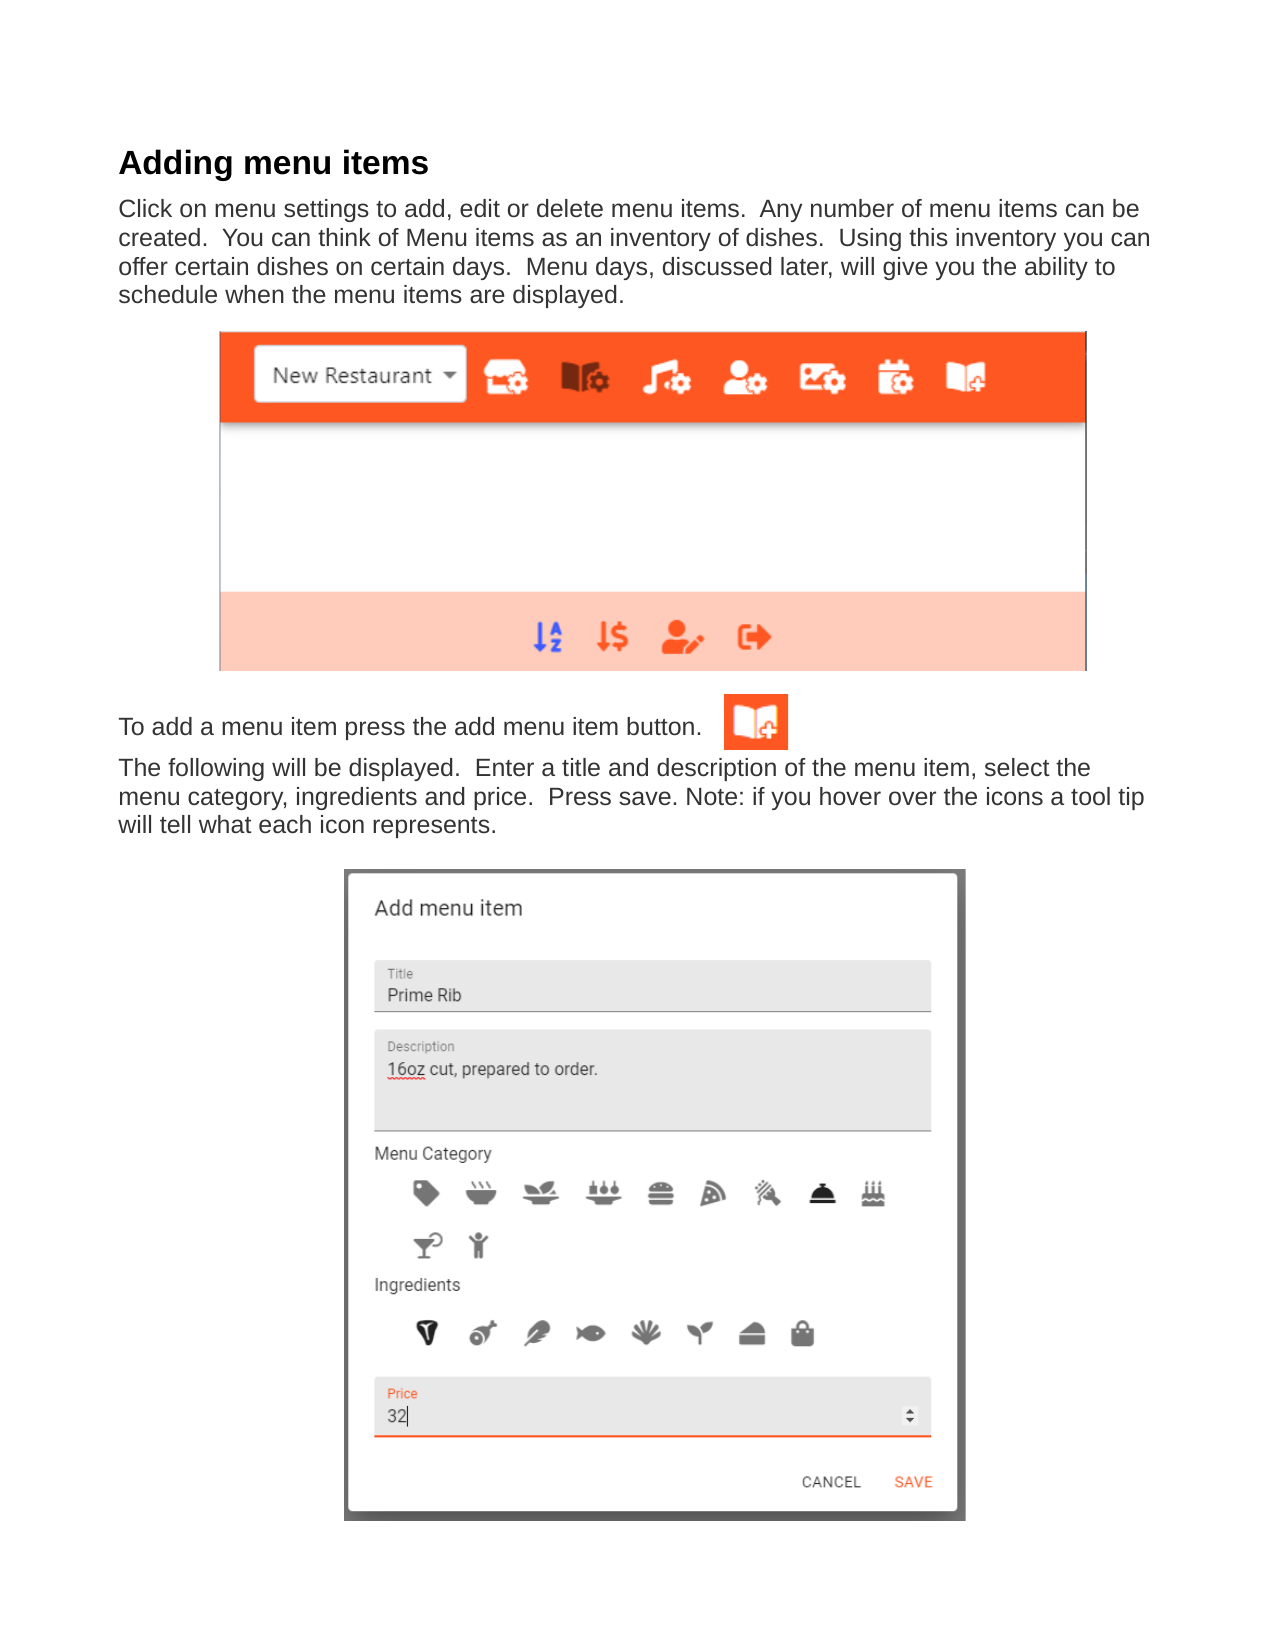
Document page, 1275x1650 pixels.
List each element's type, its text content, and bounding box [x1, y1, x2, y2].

text The following will be displayed. Enter a title and description of the menu item, select the menu category, ingredients and price. Press save. Note: if you hover over the icons a tool tip will tell what each icon represents. [118, 753, 1157, 839]
picture [724, 694, 789, 750]
subtitle Adding menu items [118, 143, 1157, 182]
text To add a menu item press the add menu item button. [118, 712, 724, 740]
picture [219, 331, 1087, 671]
text [789, 712, 1157, 740]
picture [344, 869, 966, 1521]
text Click on menu settings to add, edit or delete menu items. Any number of menu items can be created. You can think of Menu items as an inventory of dishes. Using this inventory you can offer certain dishes on certain days. Menu days, discussed later, will give you the ability to schedule when the menu items are displayed. [118, 194, 1157, 309]
